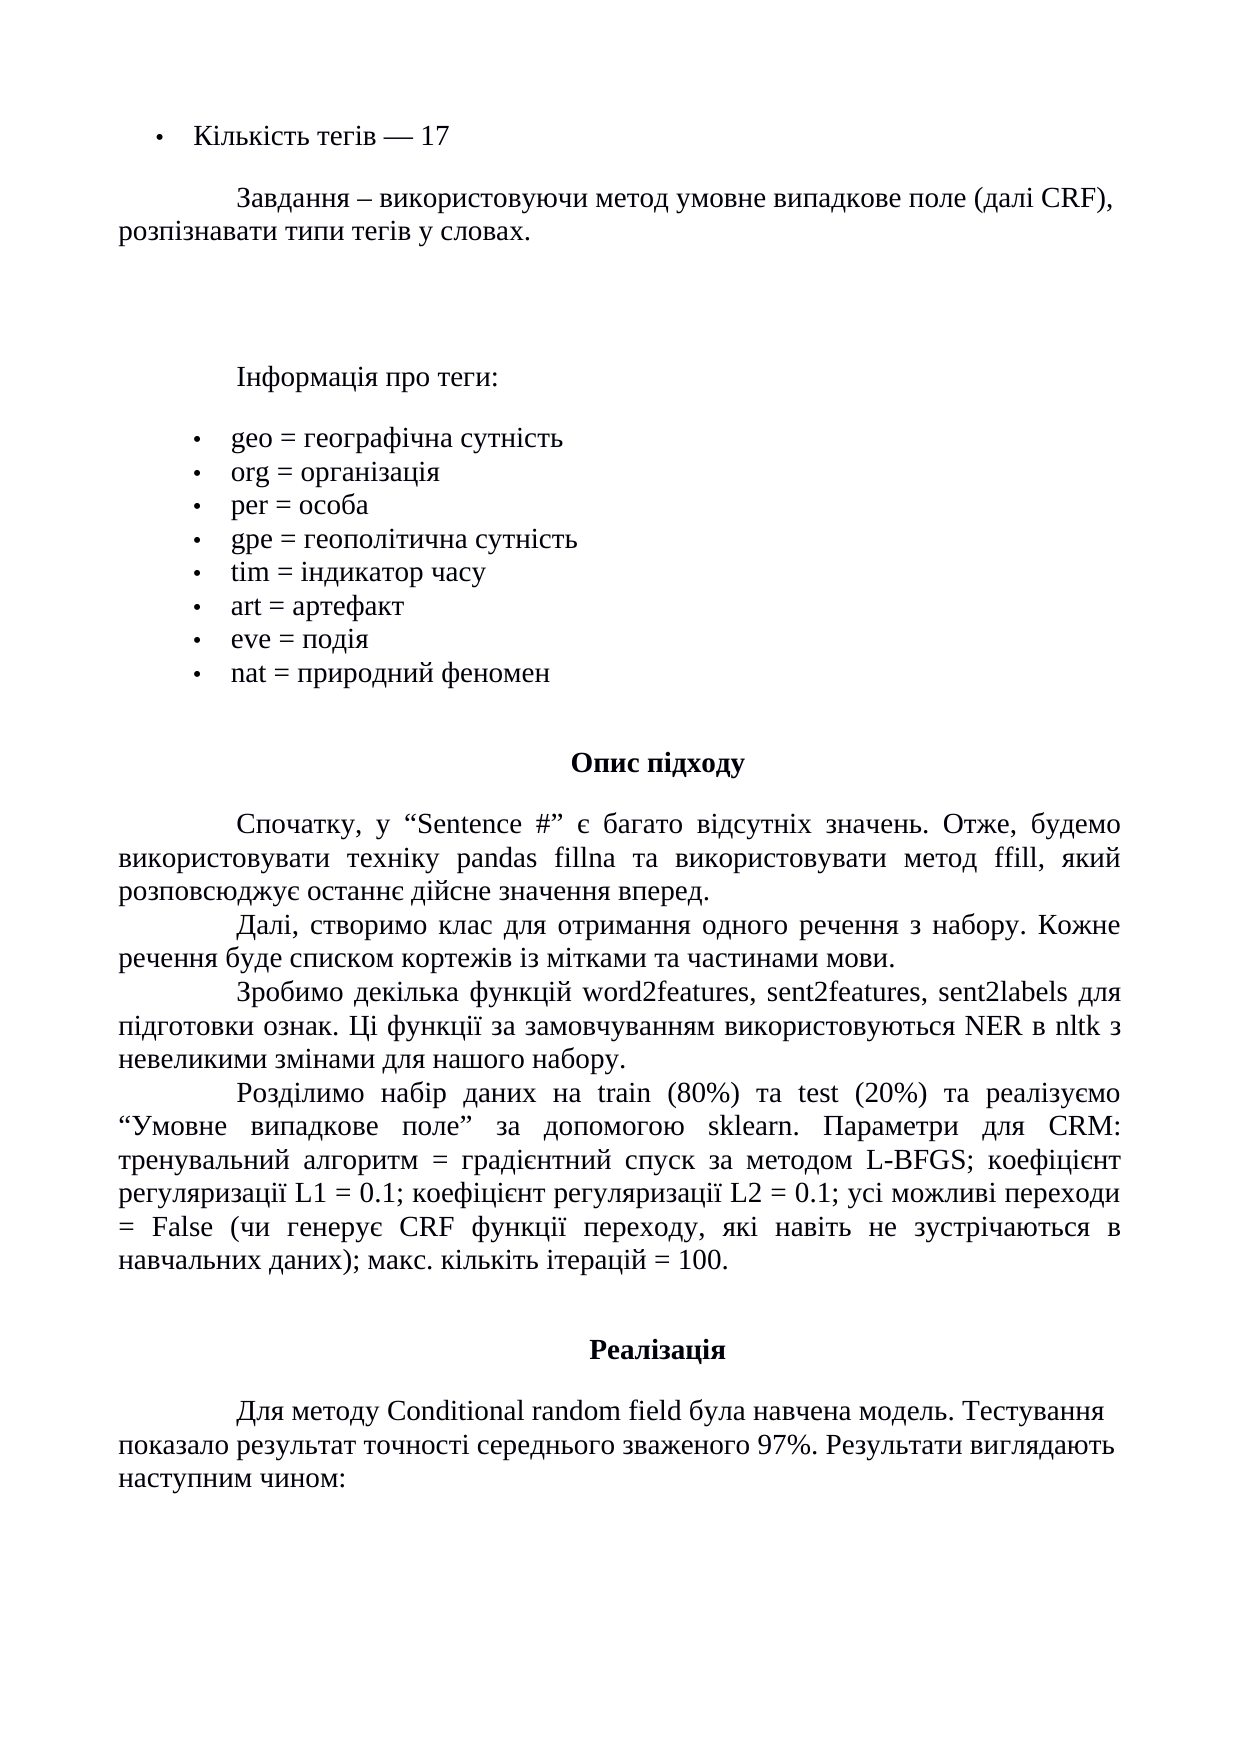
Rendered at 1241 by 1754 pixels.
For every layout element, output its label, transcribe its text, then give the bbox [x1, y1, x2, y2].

list Кількість тегів — 17 [156, 118, 1122, 152]
list art = артефакт [193, 588, 1122, 622]
list per = особа [193, 487, 1122, 521]
text Розділимо набір даних на train (80%) та test (20%) та реалізуємо “Умовне випадкове поле” за допомогою sklearn. Параметри для CRM: тренувальний алгоритм = градієнтний спуск за методом L-BFGS; коефіцієнт регуляризації L1 = 0.1; коефіцієнт регуляризації L2 = 0.1; усі можливі переходи = False (чи генерує CRF функції переходу, які навіть не зустрічаються в навчальних даних); макс. кількіть ітерацій = 100. [118, 1075, 1122, 1276]
list eve = подія [193, 622, 1122, 655]
list nat = природний феномен [193, 655, 1122, 689]
list gpe = геополітична сутність [193, 521, 1122, 554]
list org = організація [193, 454, 1122, 487]
list geo = географічна сутність [193, 420, 1122, 454]
text Спочатку, у “Sentence #” є багато відсутніх значень. Отже, будемо використовувати техніку pandas fillna та використовувати метод ffill, який розповсюджує останнє дійсне значення вперед. [118, 806, 1122, 907]
text Опис підходу [193, 745, 1122, 778]
text Реалізація [193, 1332, 1122, 1366]
text Інформація про теги: [118, 359, 1122, 392]
text Зробимо декілька функцій word2features, sent2features, sent2labels для підготовки ознак. Ці функції за замовчуванням використовуються NER в nltk з невеликими змінами для нашого набору. [118, 974, 1122, 1075]
text Завдання – використовуючи метод умовне випадкове поле (далі CRF), розпізнавати типи тегів у словах. [118, 180, 1122, 247]
text Для методу Conditional random field була навчена модель. Тестування показало результат точності середнього зваженого 97%. Результати виглядають наступним чином: [118, 1393, 1122, 1494]
list tim = індикатор часу [193, 554, 1122, 588]
text Далі, створимо клас для отримання одного речення з набору. Кожне речення буде списком кортежів із мітками та частинами мови. [118, 907, 1122, 974]
